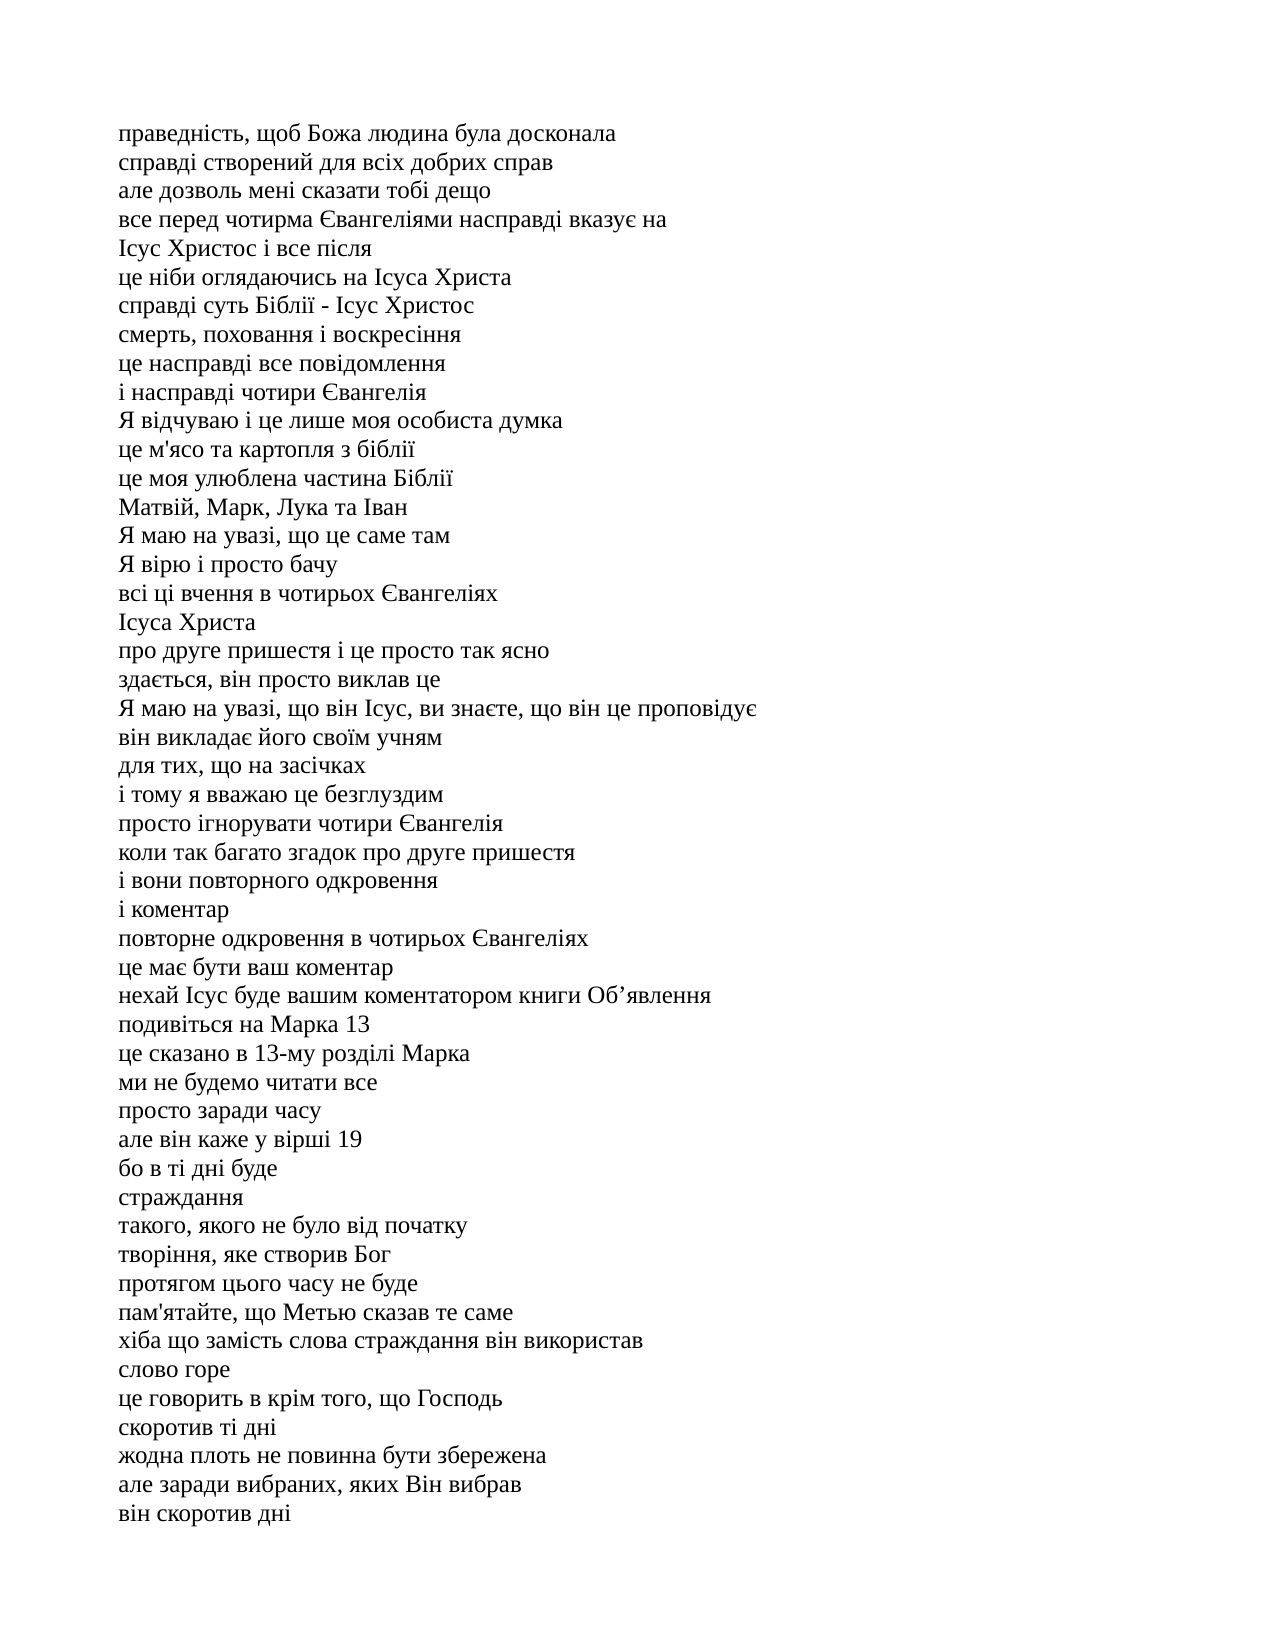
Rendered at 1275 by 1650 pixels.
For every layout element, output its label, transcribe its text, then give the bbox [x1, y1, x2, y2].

text справді суть Біблії - Ісус Христос [118, 291, 1157, 319]
text про друге пришестя і це просто так ясно [118, 636, 1157, 664]
text просто ігнорувати чотири Євангелія [118, 808, 1157, 837]
text він скоротив дні [118, 1498, 1157, 1527]
text скоротив ті дні [118, 1412, 1157, 1441]
text Ісуса Христа [118, 607, 1157, 636]
text але дозволь мені сказати тобі дещо [118, 176, 1157, 204]
text повторне одкровення в чотирьох Євангеліях [118, 923, 1157, 952]
text слово горе [118, 1354, 1157, 1383]
text і вони повторного одкровення [118, 866, 1157, 894]
text це насправді все повідомлення [118, 348, 1157, 377]
text коли так багато згадок про друге пришестя [118, 837, 1157, 866]
text і коментар [118, 894, 1157, 923]
text смерть, поховання і воскресіння [118, 319, 1157, 348]
text страждання [118, 1182, 1157, 1211]
text такого, якого не було від початку [118, 1211, 1157, 1239]
text жодна плоть не повинна бути збережена [118, 1441, 1157, 1469]
text Ісус Христос і все після [118, 233, 1157, 262]
text хіба що замість слова страждання він використав [118, 1326, 1157, 1354]
text творіння, яке створив Бог [118, 1239, 1157, 1268]
text це має бути ваш коментар [118, 952, 1157, 981]
text нехай Ісус буде вашим коментатором книги Об’явлення [118, 981, 1157, 1009]
text просто заради часу [118, 1096, 1157, 1124]
text бо в ті дні буде [118, 1153, 1157, 1182]
text це говорить в крім того, що Господь [118, 1383, 1157, 1412]
text але він каже у вірші 19 [118, 1124, 1157, 1153]
text праведність, щоб Божа людина була досконала [118, 118, 1157, 147]
text ми не будемо читати все [118, 1067, 1157, 1096]
text це м'ясо та картопля з біблії [118, 434, 1157, 463]
text це моя улюблена частина Біблії [118, 463, 1157, 492]
text все перед чотирма Євангеліями насправді вказує на [118, 204, 1157, 233]
text і насправді чотири Євангелія [118, 377, 1157, 406]
text подивіться на Марка 13 [118, 1009, 1157, 1038]
text здається, він просто виклав це [118, 664, 1157, 693]
text Я маю на увазі, що він Ісус, ви знаєте, що він це проповідує [118, 693, 1157, 722]
text це сказано в 13-му розділі Марка [118, 1038, 1157, 1067]
text він викладає його своїм учням [118, 722, 1157, 751]
text для тих, що на засічках [118, 751, 1157, 779]
text протягом цього часу не буде [118, 1268, 1157, 1297]
text Я вірю і просто бачу [118, 549, 1157, 578]
text всі ці вчення в чотирьох Євангеліях [118, 578, 1157, 607]
text Я відчуваю і це лише моя особиста думка [118, 406, 1157, 434]
text і тому я вважаю це безглуздим [118, 779, 1157, 808]
text це ніби оглядаючись на Ісуса Христа [118, 262, 1157, 291]
text пам'ятайте, що Метью сказав те саме [118, 1297, 1157, 1326]
text Я маю на увазі, що це саме там [118, 521, 1157, 549]
text Матвій, Марк, Лука та Іван [118, 492, 1157, 521]
text але заради вибраних, яких Він вибрав [118, 1469, 1157, 1498]
text справді створений для всіх добрих справ [118, 147, 1157, 176]
